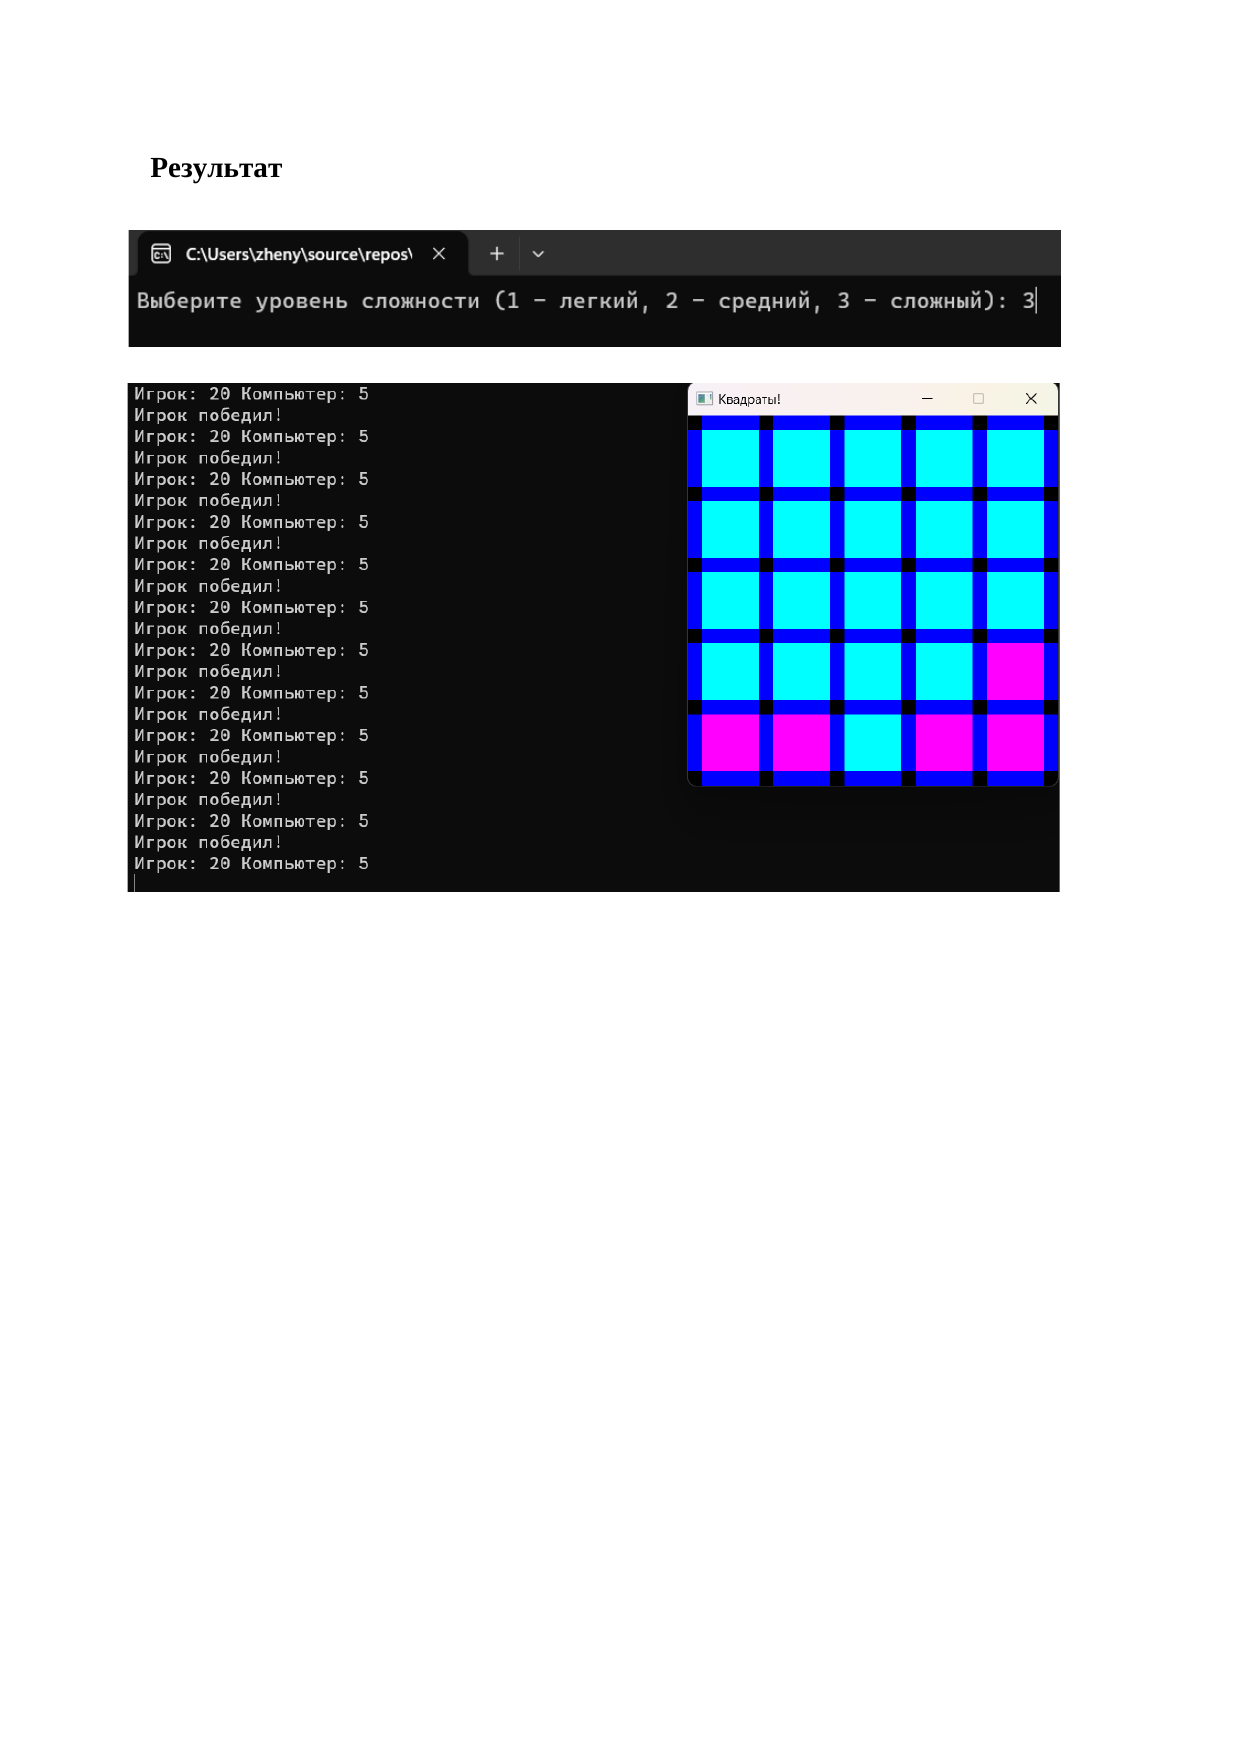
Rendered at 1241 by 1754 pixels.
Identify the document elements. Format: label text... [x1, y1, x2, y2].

picture [128, 230, 1061, 347]
picture [127, 383, 1060, 892]
subtitle Результат [150, 150, 1082, 183]
